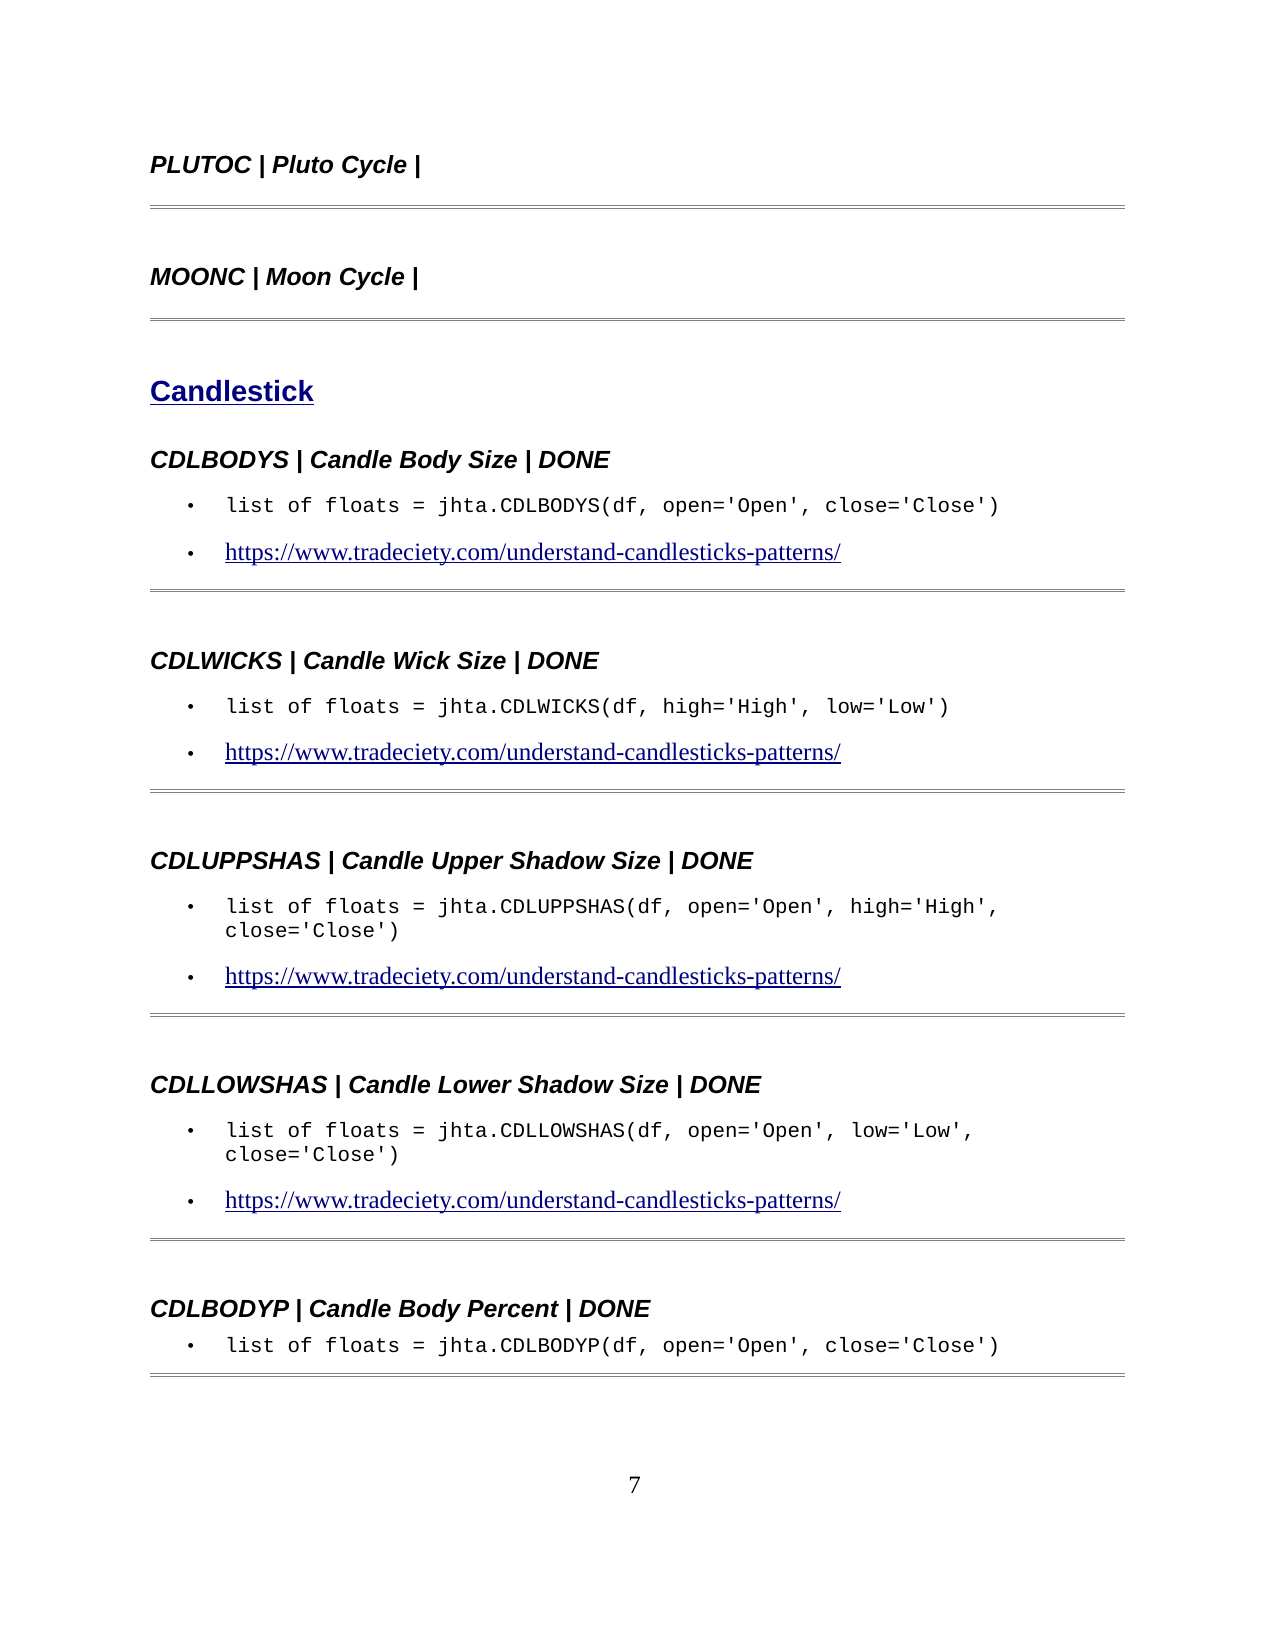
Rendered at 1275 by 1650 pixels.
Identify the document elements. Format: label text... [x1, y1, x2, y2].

subtitle Candlestick [150, 374, 1125, 408]
subtitle CDLLOWSHAS | Candle Lower Shadow Size | DONE [150, 1070, 1125, 1099]
list list of floats = jhta.CDLLOWSHAS(df, open='Open', low='Low', close='Close') [187, 1120, 1125, 1168]
subtitle CDLBODYP | Candle Body Percent | DONE [150, 1294, 1125, 1323]
list list of floats = jhta.CDLBODYP(df, open='Open', close='Close') [187, 1335, 1125, 1359]
subtitle CDLBODYS | Candle Body Size | DONE [150, 445, 1125, 474]
list https://www.tradeciety.com/understand-candlesticks-patterns/ [187, 961, 1125, 990]
list list of floats = jhta.CDLWICKS(df, high='High', low='Low') [187, 696, 1125, 719]
subtitle CDLUPPSHAS | Candle Upper Shadow Size | DONE [150, 846, 1125, 875]
subtitle MOONC | Moon Cycle | [150, 262, 1125, 291]
list https://www.tradeciety.com/understand-candlesticks-patterns/ [187, 537, 1125, 566]
subtitle CDLWICKS | Candle Wick Size | DONE [150, 646, 1125, 674]
list https://www.tradeciety.com/understand-candlesticks-patterns/ [187, 737, 1125, 766]
subtitle PLUTOC | Pluto Cycle | [150, 150, 1125, 178]
list https://www.tradeciety.com/understand-candlesticks-patterns/ [187, 1186, 1125, 1214]
list list of floats = jhta.CDLBODYS(df, open='Open', close='Close') [187, 495, 1125, 519]
list list of floats = jhta.CDLUPPSHAS(df, open='Open', high='High', close='Close') [187, 896, 1125, 943]
